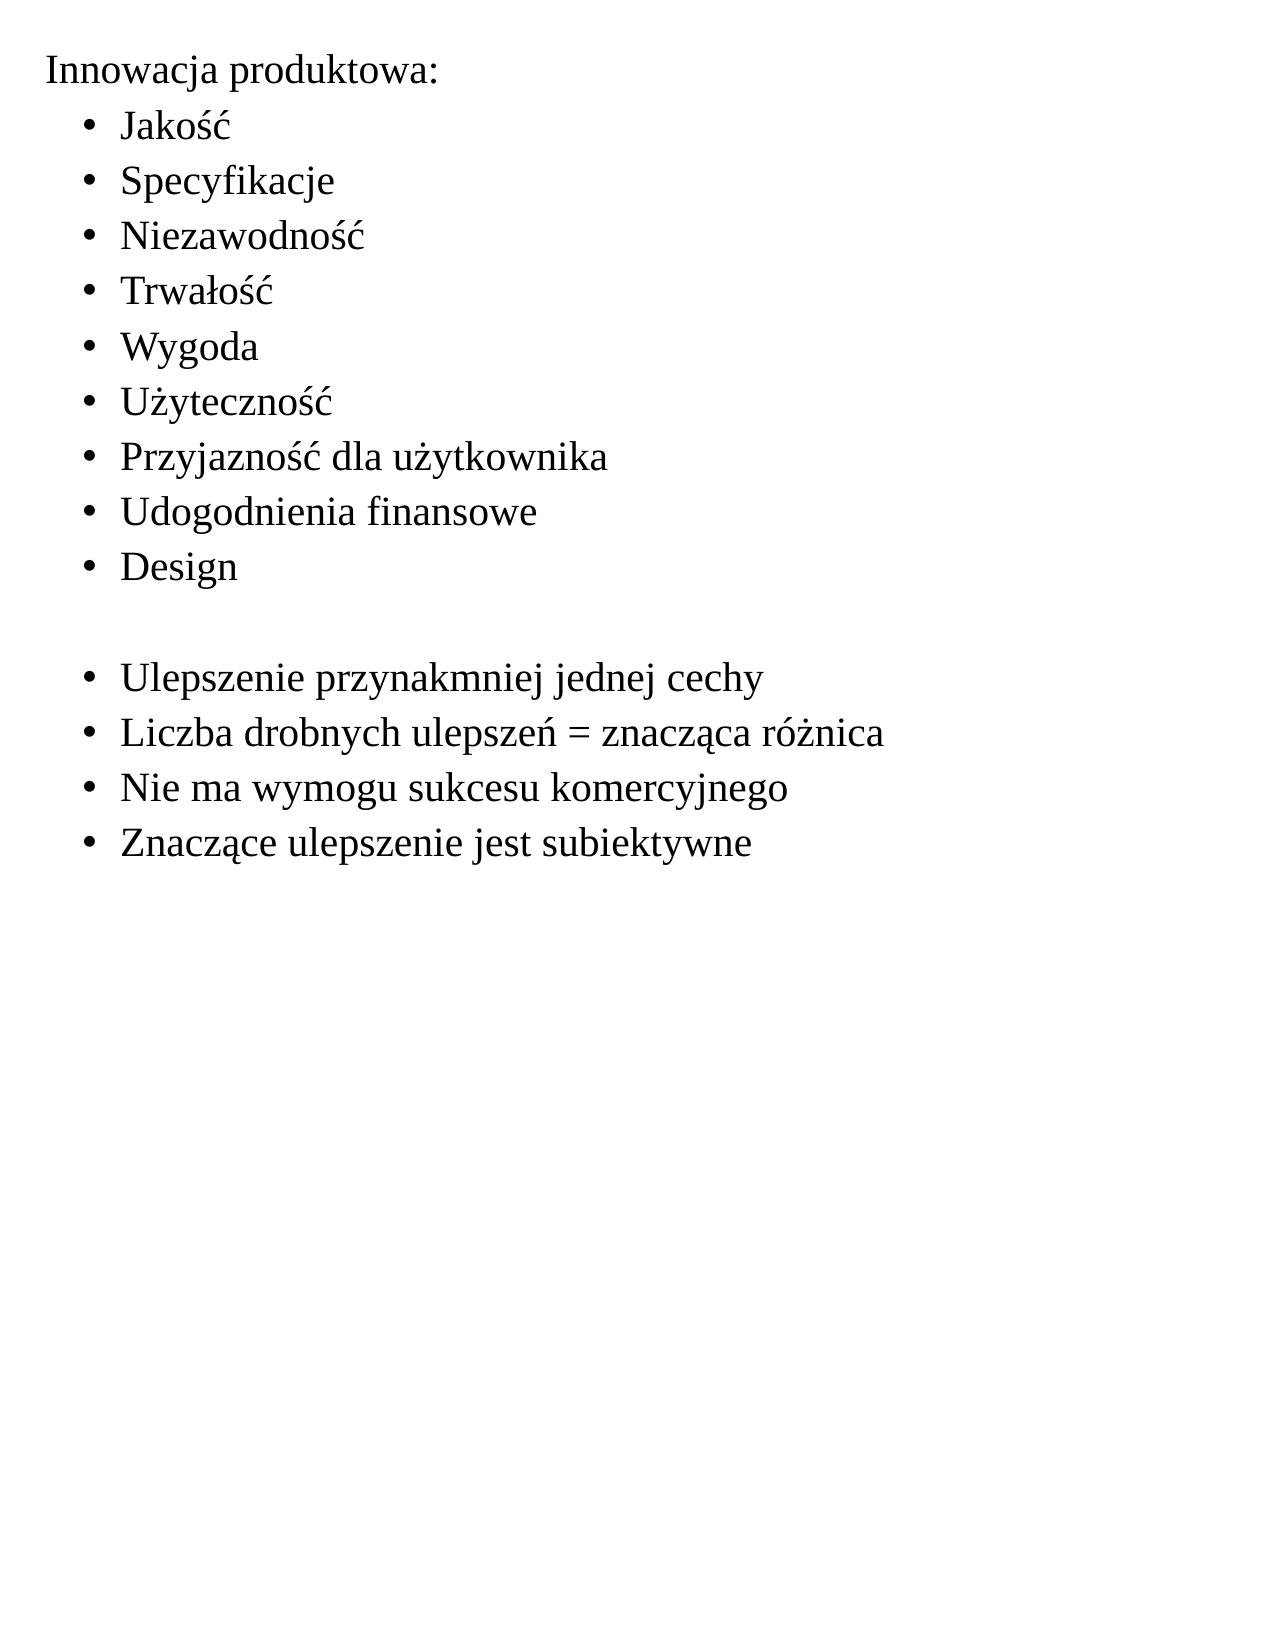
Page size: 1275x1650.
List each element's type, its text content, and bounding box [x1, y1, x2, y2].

list Niezawodność [82, 211, 1230, 258]
list Trwałość [82, 266, 1230, 314]
list Udogodnienia finansowe [82, 487, 1230, 534]
list Ulepszenie przynakmniej jednej cechy [82, 652, 1230, 700]
list Jakość [82, 100, 1230, 148]
text Innowacja produktowa: [45, 45, 1230, 93]
list Design [82, 542, 1230, 590]
list Liczba drobnych ulepszeń = znacząca różnica [82, 707, 1230, 755]
list Użyteczność [82, 376, 1230, 424]
list Nie ma wymogu sukcesu komercyjnego [82, 762, 1230, 811]
list Znaczące ulepszenie jest subiektywne [82, 818, 1230, 866]
list Wygoda [82, 321, 1230, 369]
list Specyfikacje [82, 155, 1230, 203]
list Przyjazność dla użytkownika [82, 431, 1230, 479]
